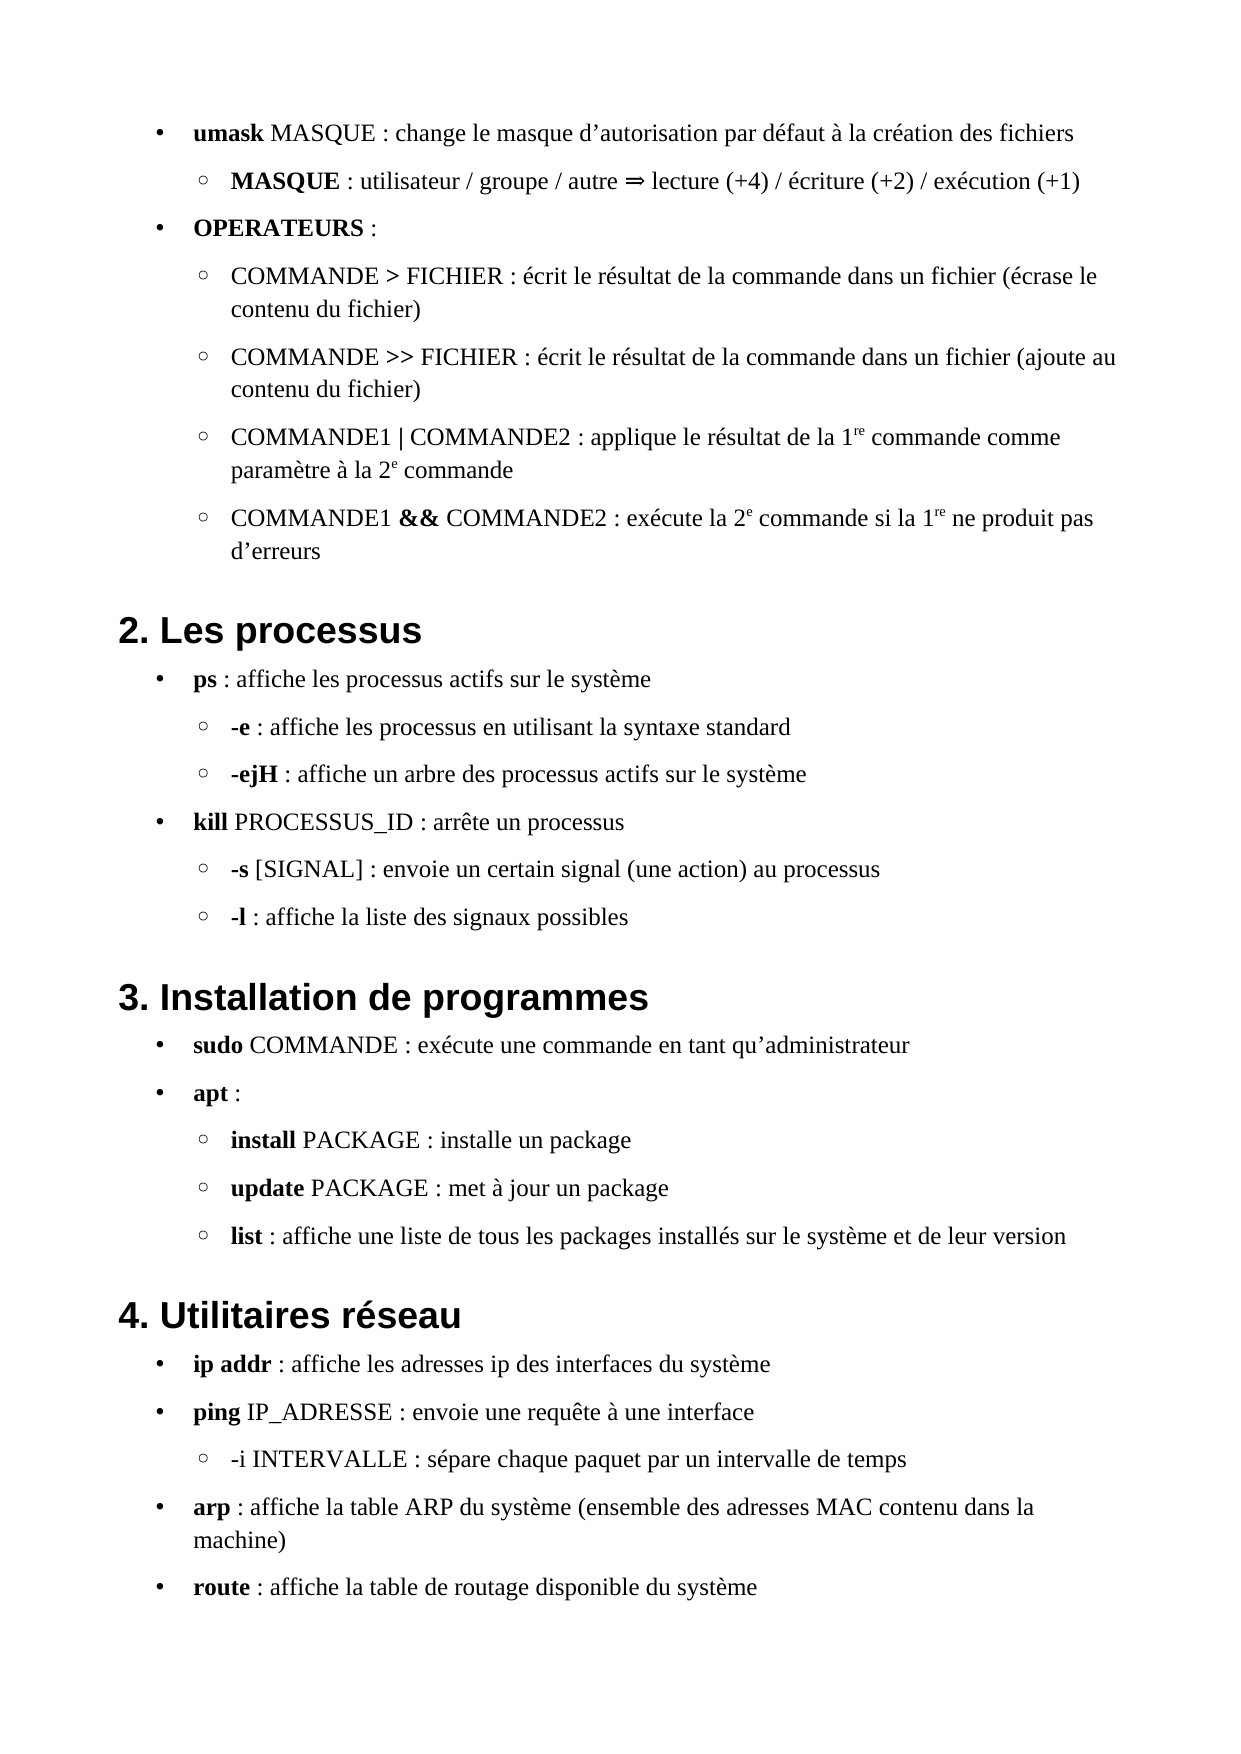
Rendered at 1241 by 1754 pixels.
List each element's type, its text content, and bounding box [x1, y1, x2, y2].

list COMMANDE >> FICHIER : écrit le résultat de la commande dans un fichier (ajoute au contenu du fichier) [193, 342, 1122, 403]
list route : affiche la table de routage disponible du système [156, 1572, 1122, 1601]
list sudo COMMANDE : exécute une commande en tant qu’administrateur [156, 1030, 1122, 1059]
list OPERATEURS : [156, 213, 1122, 242]
list -l : affiche la liste des signaux possibles [193, 902, 1122, 931]
list ip addr : affiche les adresses ip des interfaces du système [156, 1349, 1122, 1378]
list -s [SIGNAL] : envoie un certain signal (une action) au processus [193, 854, 1122, 883]
list ps : affiche les processus actifs sur le système [156, 664, 1122, 693]
list umask MASQUE : change le masque d’autorisation par défaut à la création des fichiers [156, 118, 1122, 147]
list COMMANDE1 | COMMANDE2 : applique le résultat de la 1re commande comme paramètre à la 2e commande [193, 422, 1122, 484]
list COMMANDE > FICHIER : écrit le résultat de la commande dans un fichier (écrase le contenu du fichier) [193, 261, 1122, 323]
list arp : affiche la table ARP du système (ensemble des adresses MAC contenu dans la machine) [156, 1492, 1122, 1553]
list -i INTERVALLE : sépare chaque paquet par un intervalle de temps [193, 1444, 1122, 1473]
list kill PROCESSUS_ID : arrête un processus [156, 807, 1122, 836]
list update PACKAGE : met à jour un package [193, 1173, 1122, 1202]
list apt : [156, 1078, 1122, 1107]
list ping IP_ADRESSE : envoie une requête à une interface [156, 1397, 1122, 1425]
list list : affiche une liste de tous les packages installés sur le système et de leur version [193, 1221, 1122, 1249]
subtitle 2. Les processus [118, 608, 1122, 652]
subtitle 4. Utilitaires réseau [118, 1293, 1122, 1336]
list COMMANDE1 && COMMANDE2 : exécute la 2e commande si la 1re ne produit pas d’erreurs [193, 503, 1122, 564]
list MASQUE : utilisateur / groupe / autre ⇒ lecture (+4) / écriture (+2) / exécution (+1) [193, 166, 1122, 194]
list install PACKAGE : installe un package [193, 1126, 1122, 1154]
subtitle 3. Installation de programmes [118, 975, 1122, 1018]
list -ejH : affiche un arbre des processus actifs sur le système [193, 759, 1122, 788]
list -e : affiche les processus en utilisant la syntaxe standard [193, 712, 1122, 740]
